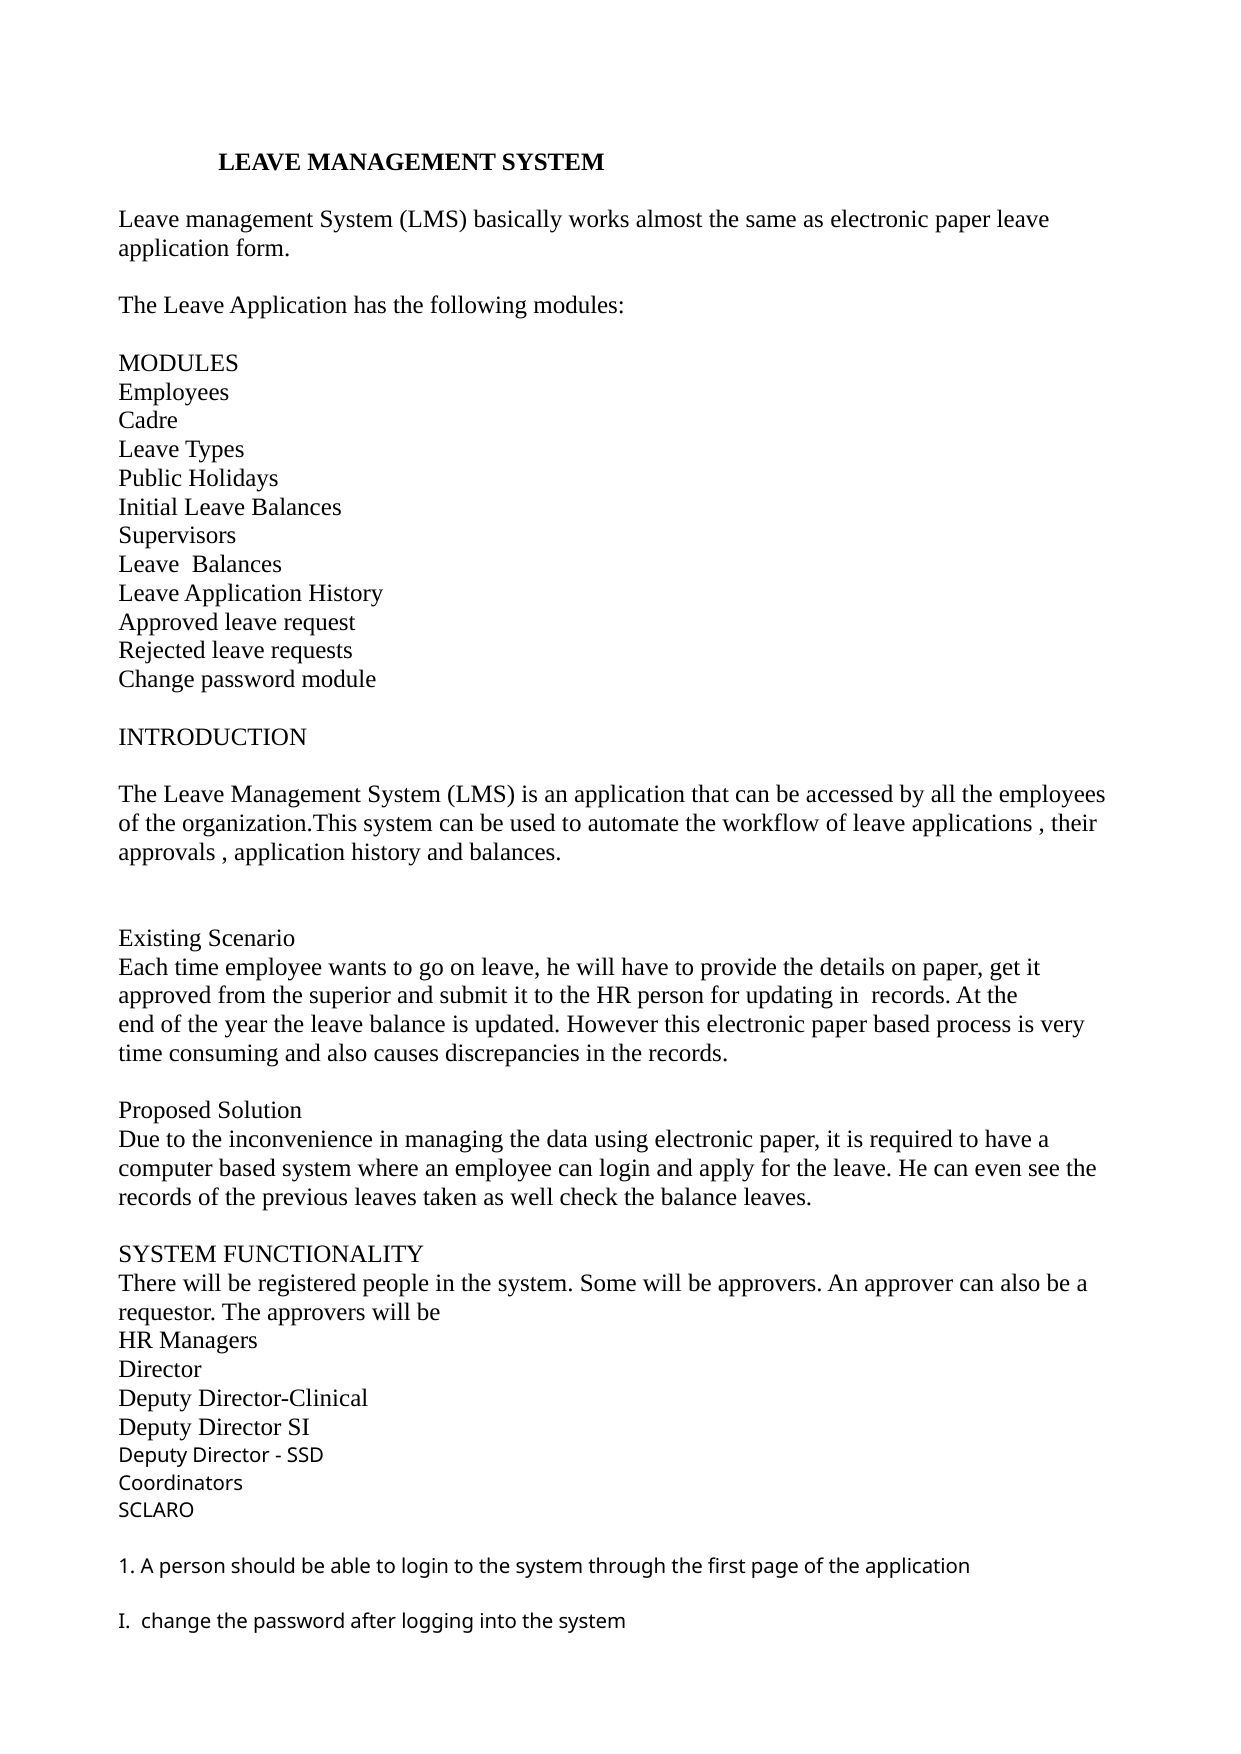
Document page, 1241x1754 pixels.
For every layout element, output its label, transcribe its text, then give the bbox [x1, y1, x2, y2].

text MODULES [118, 348, 1122, 377]
text SCLARO [118, 1496, 1122, 1524]
text Supervisors [118, 521, 1122, 549]
text Public Holidays [118, 463, 1122, 492]
text Rejected leave requests [118, 636, 1122, 664]
text end of the year the leave balance is updated. However this electronic paper based process is very time consuming and also causes discrepancies in the records. [118, 1009, 1122, 1067]
text Change password module [118, 664, 1122, 693]
text Employees [118, 377, 1122, 406]
text Leave Types [118, 434, 1122, 463]
text INTRODUCTION [118, 722, 1122, 751]
text LEAVE MANAGEMENT SYSTEM [118, 147, 1122, 176]
text Cadre [118, 406, 1122, 434]
text Initial Leave Balances [118, 492, 1122, 521]
text Deputy Director - SSD [118, 1441, 1122, 1468]
text Leave Application History [118, 578, 1122, 607]
text Leave management System (LMS) basically works almost the same as electronic paper leave application form. [118, 204, 1122, 262]
text Deputy Director SI [118, 1412, 1122, 1441]
text HR Managers [118, 1326, 1122, 1354]
text I. change the password after logging into the system [118, 1607, 1122, 1634]
text Each time employee wants to go on leave, he will have to provide the details on paper, get it approved from the superior and submit it to the HR person for updating in records. At the [118, 952, 1122, 1009]
text Leave Balances [118, 549, 1122, 578]
text Coordinators [118, 1468, 1122, 1496]
text SYSTEM FUNCTIONALITY [118, 1239, 1122, 1268]
text Proposed Solution [118, 1096, 1122, 1124]
text The Leave Management System (LMS) is an application that can be accessed by all the employees of the organization.This system can be used to automate the workflow of leave applications , their approvals , application history and balances. [118, 779, 1122, 866]
text 1. A person should be able to login to the system through the first page of the application [118, 1551, 1122, 1579]
text There will be registered people in the system. Some will be approvers. An approver can also be a requestor. The approvers will be [118, 1268, 1122, 1326]
text Deputy Director-Clinical [118, 1383, 1122, 1412]
text Approved leave request [118, 607, 1122, 636]
text Director [118, 1354, 1122, 1383]
text The Leave Application has the following modules: [118, 291, 1122, 319]
text Due to the inconvenience in managing the data using electronic paper, it is required to have a computer based system where an employee can login and apply for the leave. He can even see the records of the previous leaves taken as well check the balance leaves. [118, 1124, 1122, 1211]
text Existing Scenario [118, 923, 1122, 952]
